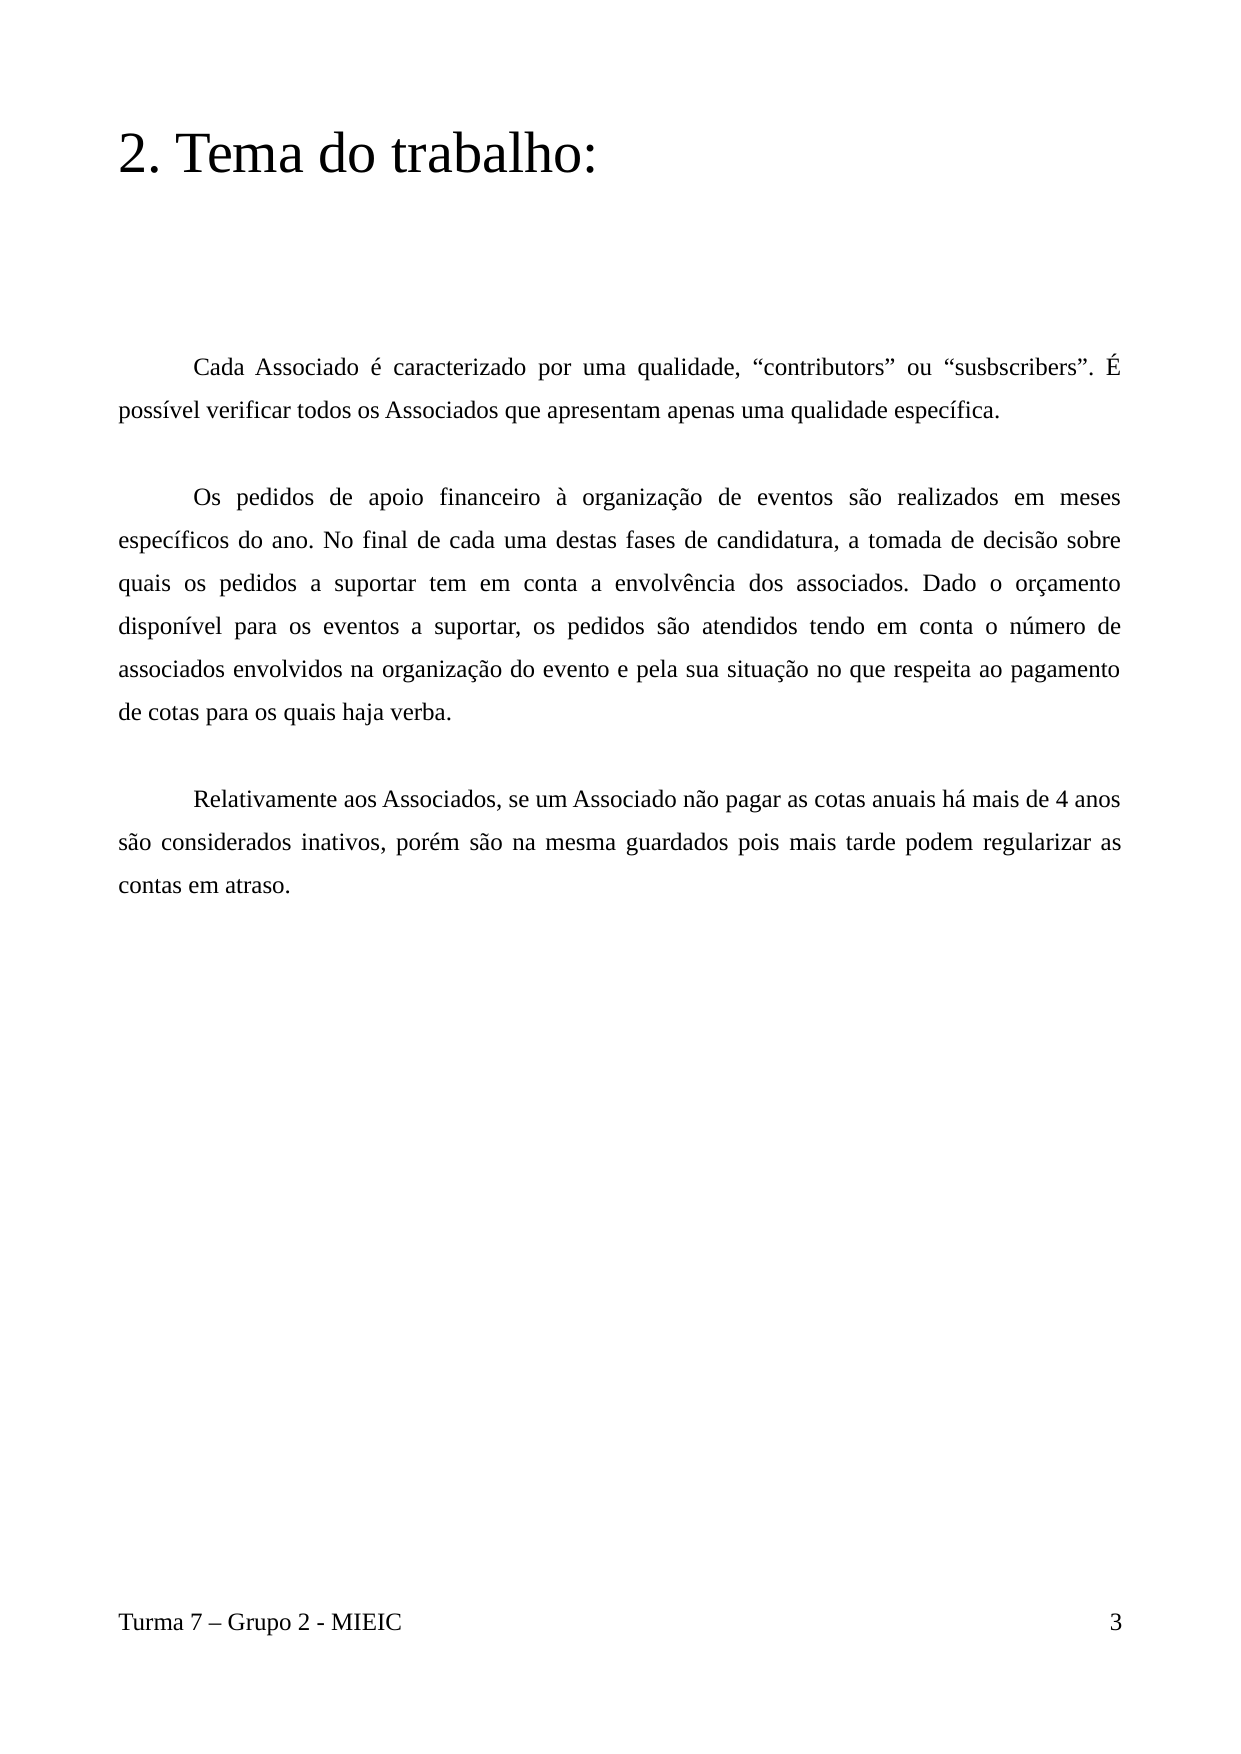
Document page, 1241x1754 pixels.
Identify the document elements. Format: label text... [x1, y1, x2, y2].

text 2. Tema do trabalho: [118, 118, 1122, 185]
text Relativamente aos Associados, se um Associado não pagar as cotas anuais há mais de 4 anos são considerados inativos, porém são na mesma guardados pois mais tarde podem regularizar as contas em atraso. [118, 784, 1122, 899]
text Os pedidos de apoio financeiro à organização de eventos são realizados em meses específicos do ano. No final de cada uma destas fases de candidatura, a tomada de decisão sobre quais os pedidos a suportar tem em conta a envolvência dos associados. Dado o orçamento disponível para os eventos a suportar, os pedidos são atendidos tendo em conta o número de associados envolvidos na organização do evento e pela sua situação no que respeita ao pagamento de cotas para os quais haja verba. [118, 482, 1122, 726]
text Cada Associado é caracterizado por uma qualidade, “contributors” ou “susbscribers”. É possível verificar todos os Associados que apresentam apenas uma qualidade específica. [118, 352, 1122, 424]
